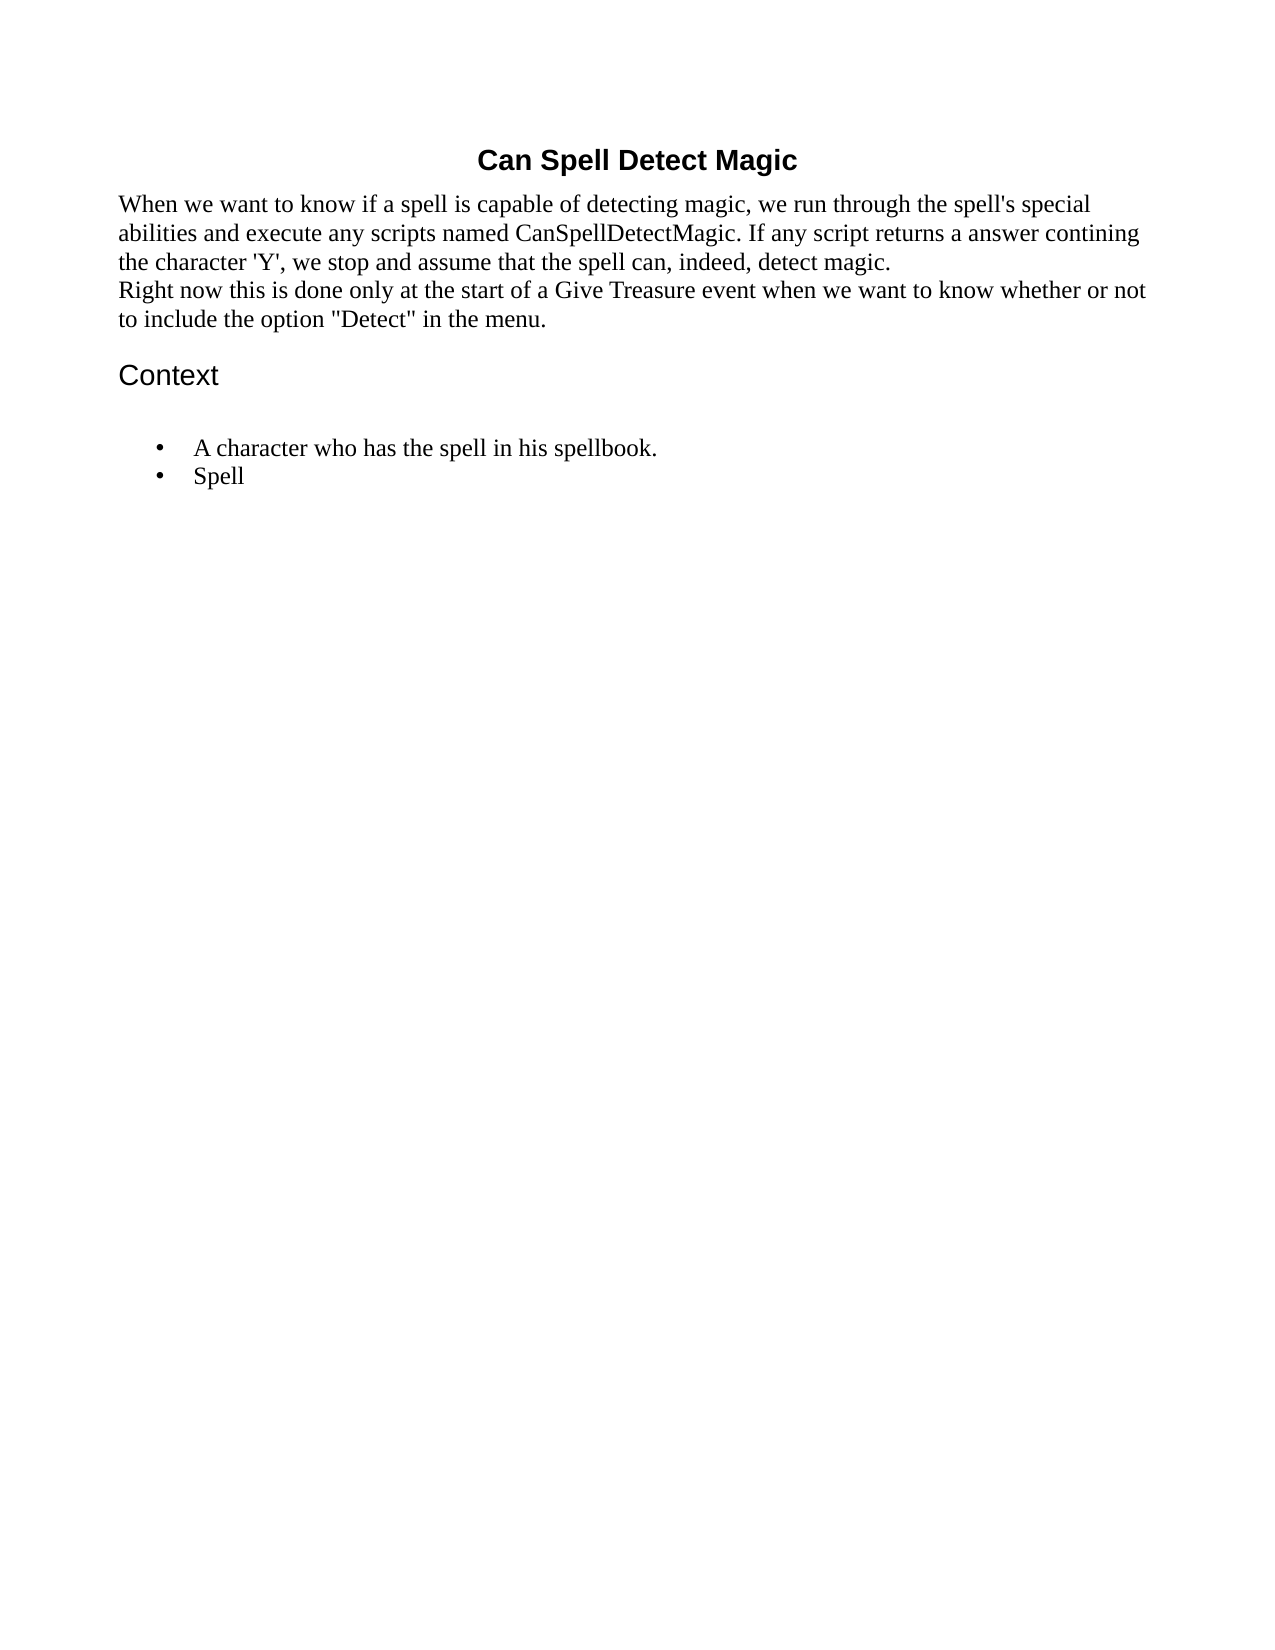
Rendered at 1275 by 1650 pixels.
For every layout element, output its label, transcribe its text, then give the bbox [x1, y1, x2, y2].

subtitle Can Spell Detect Magic [118, 143, 1157, 177]
list A character who has the spell in his spellbook. [156, 433, 1157, 461]
text When we want to know if a spell is capable of detecting magic, we run through the spell's special abilities and execute any scripts named CanSpellDetectMagic. If any script returns a answer contining the character 'Y', we stop and assume that the spell can, indeed, detect magic. [118, 189, 1157, 275]
text Right now this is done only at the start of a Give Treasure event when we want to know whether or not to include the option "Detect" in the menu. [118, 275, 1157, 333]
list Spell [156, 461, 1157, 490]
subtitle Context [118, 358, 1157, 391]
